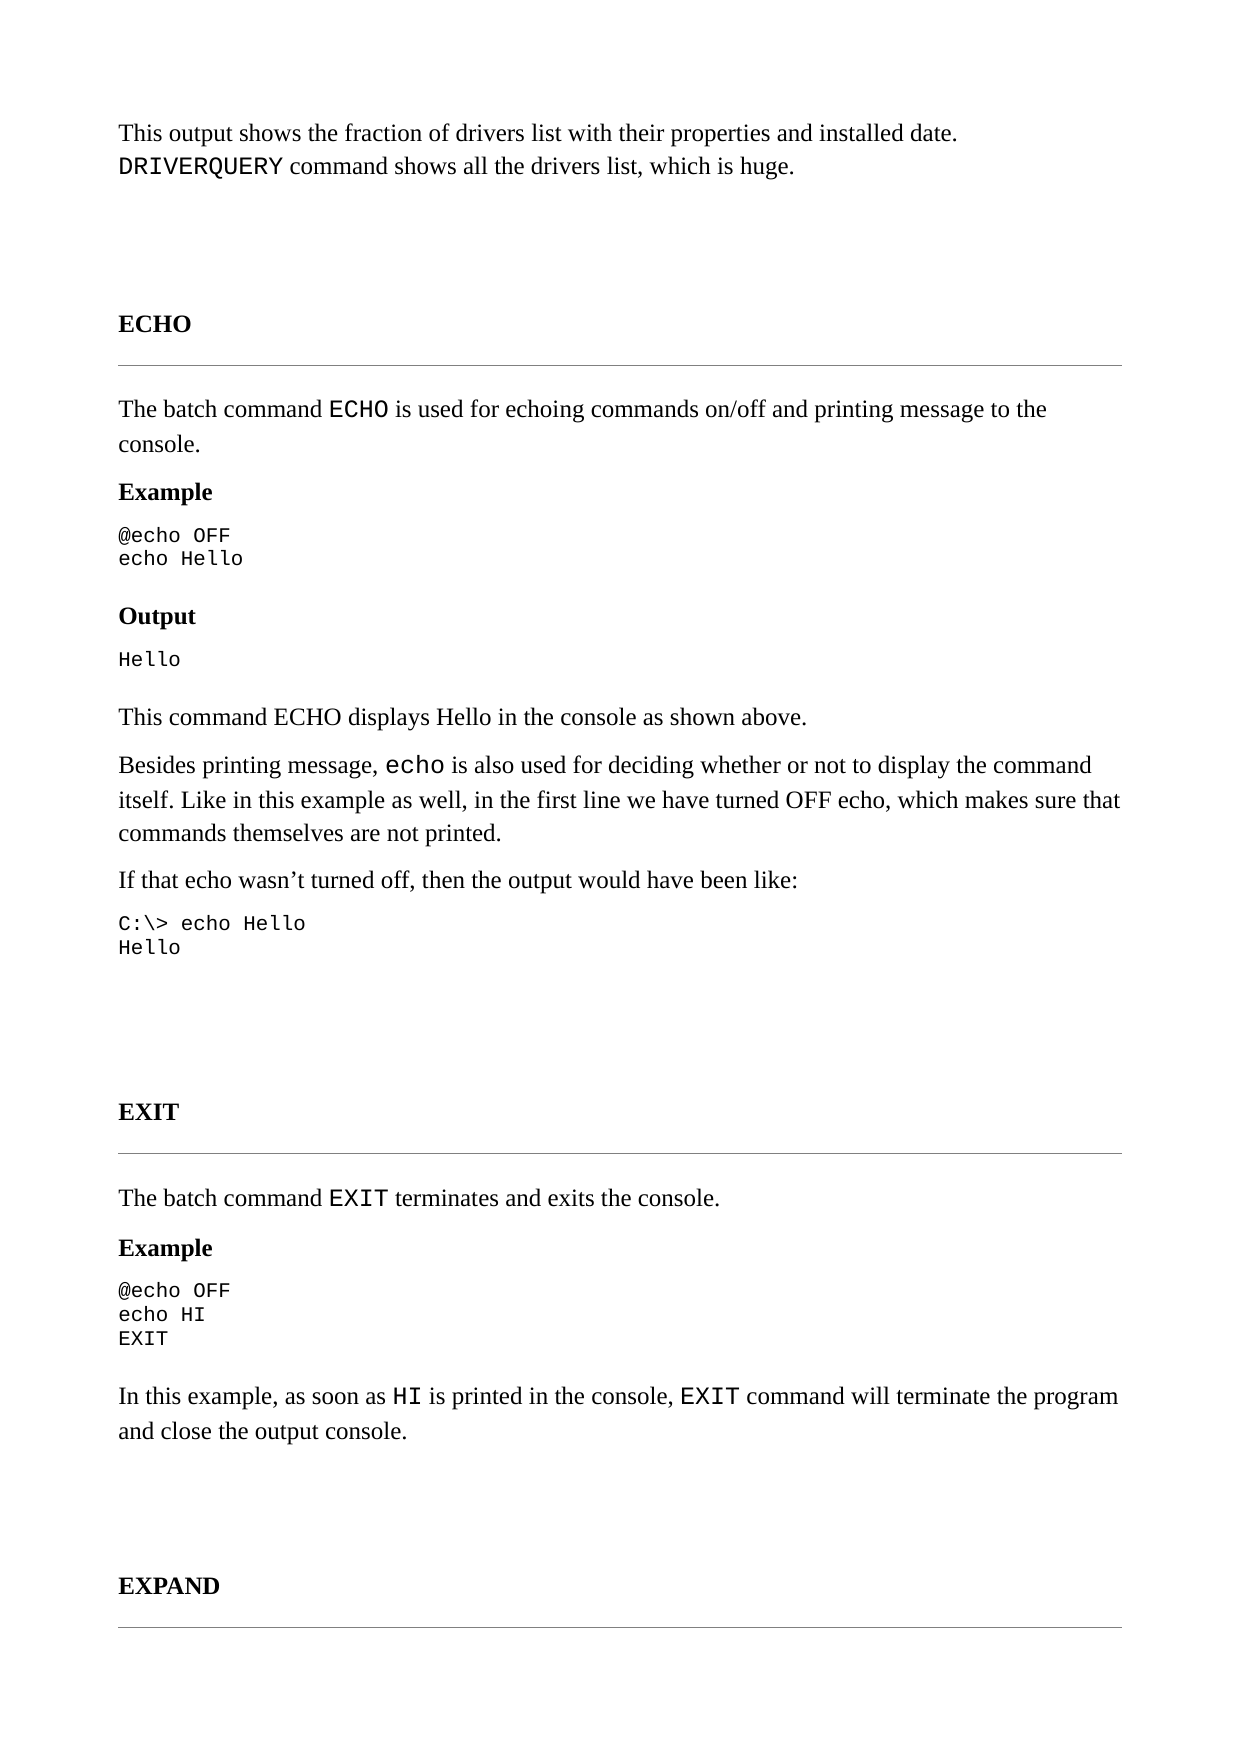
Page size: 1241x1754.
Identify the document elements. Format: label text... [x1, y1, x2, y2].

text Besides printing message, echo is also used for deciding whether or not to display the command itself. Like in this example as well, in the first line we have turned OFF echo, which makes sure that commands themselves are not printed. [118, 750, 1122, 847]
text Example [118, 477, 1122, 506]
text Output [118, 601, 1122, 630]
subtitle EXPAND [118, 1571, 1122, 1600]
text C:\> echo Hello [118, 913, 1122, 937]
text This output shows the fraction of drivers list with their properties and installed date. DRIVERQUERY command shows all the drivers list, which is huge. [118, 118, 1122, 182]
text @echo OFF [118, 1281, 1122, 1304]
text Hello [118, 937, 1122, 960]
text In this example, as soon as HI is printed in the console, EXIT command will terminate the program and close the output console. [118, 1381, 1122, 1445]
text EXIT [118, 1328, 1122, 1351]
text echo Hello [118, 548, 1122, 572]
subtitle EXIT [118, 1097, 1122, 1126]
subtitle ECHO [118, 309, 1122, 338]
text @echo OFF [118, 524, 1122, 548]
text This command ECHO displays Hello in the console as shown above. [118, 702, 1122, 731]
text The batch command EXIT terminates and exits the console. [118, 1183, 1122, 1214]
text Example [118, 1233, 1122, 1262]
text If that echo wasn’t turned off, then the output would have been like: [118, 865, 1122, 894]
text Hello [118, 649, 1122, 673]
text echo HI [118, 1304, 1122, 1328]
text The batch command ECHO is used for echoing commands on/off and printing message to the console. [118, 394, 1122, 458]
